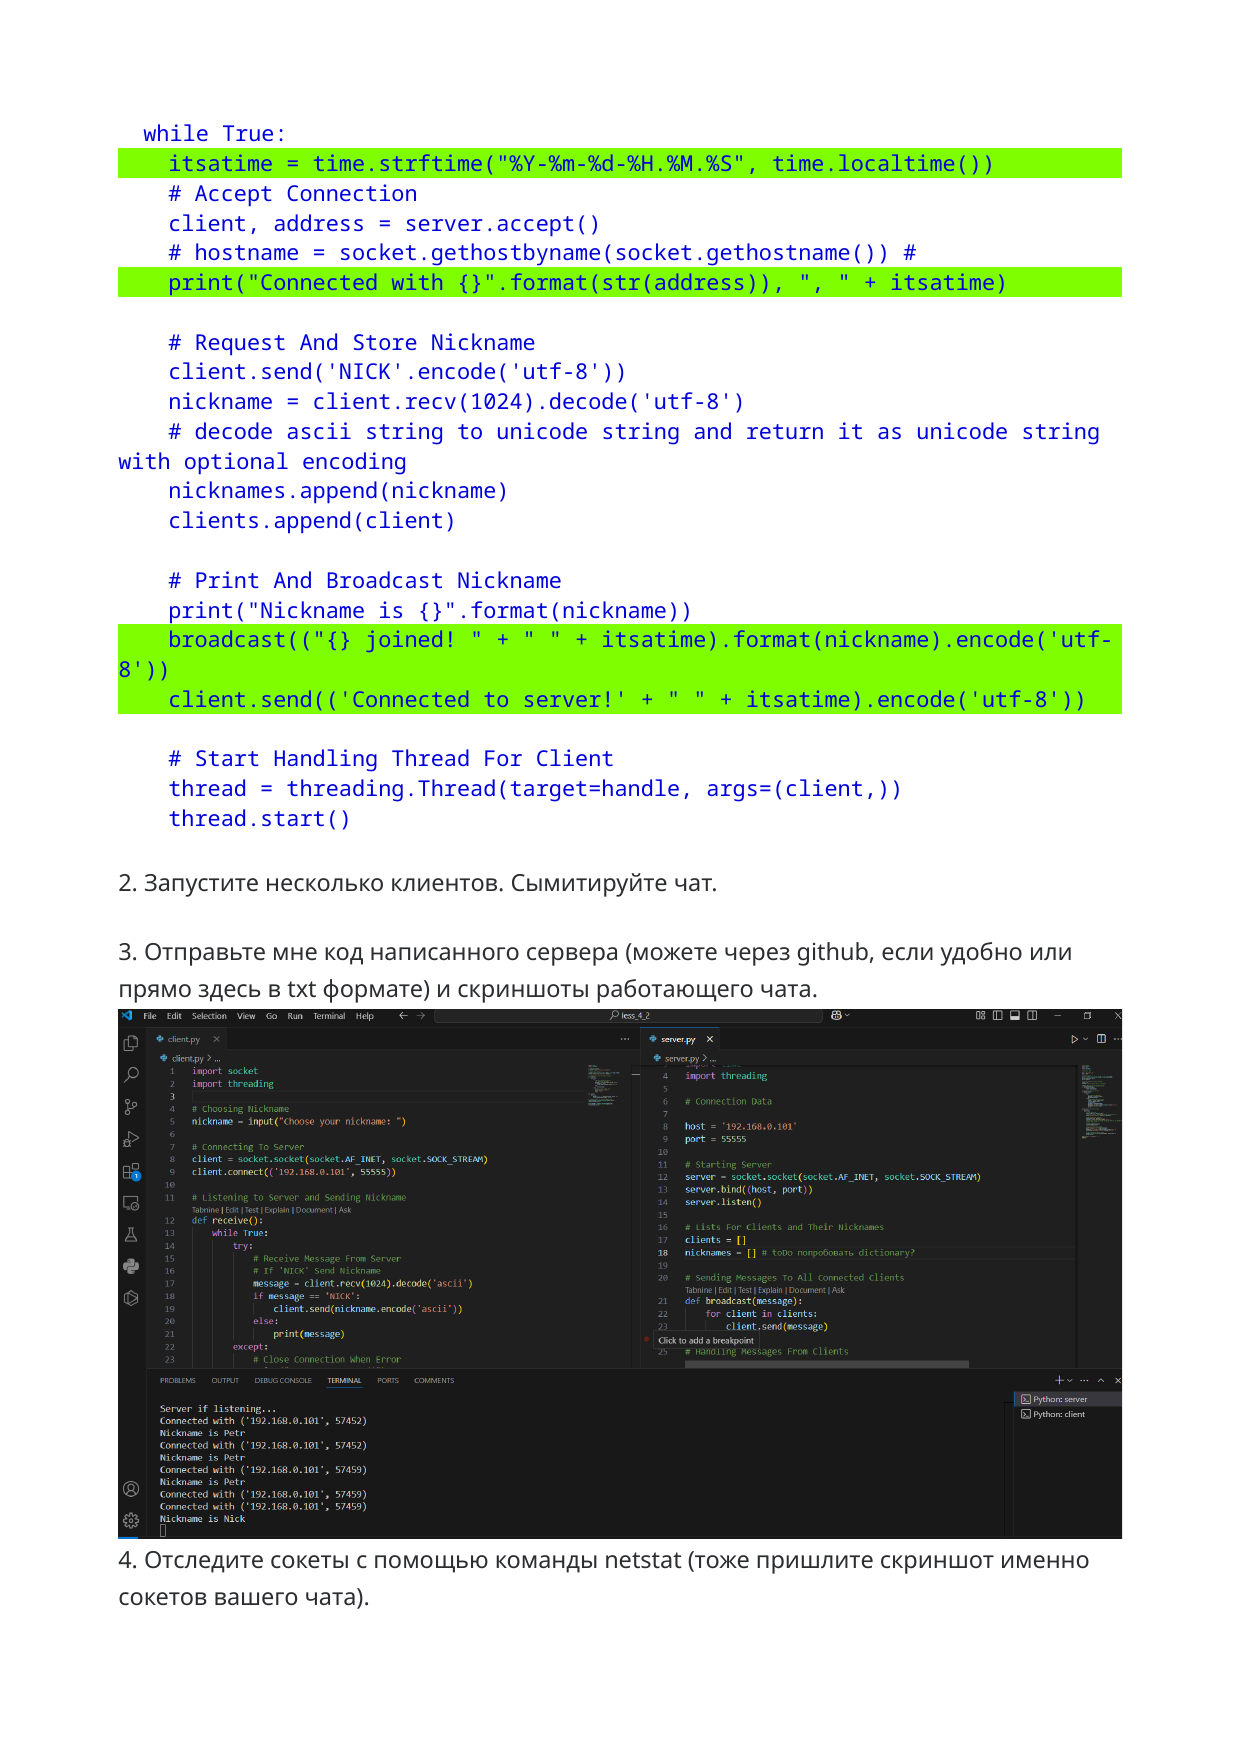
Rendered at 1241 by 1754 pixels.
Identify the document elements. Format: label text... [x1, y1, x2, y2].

text client.send(('Connected to server!' + " " + itsatime).encode('utf-8')) [118, 684, 1122, 714]
text # Start Handling Thread For Client [118, 743, 1122, 773]
text broadcast(("{} joined! " + " " + itsatime).format(nickname).encode('utf-8')) [118, 624, 1122, 684]
text # Request And Store Nickname [118, 327, 1122, 356]
text 3. Отправьте мне код написанного сервера (можете через github, если удобно или прямо здесь в txt формате) и скриншоты работающего чата. [118, 936, 1122, 1004]
picture [118, 1009, 1123, 1539]
text 4. Отследите сокеты с помощью команды netstat (тоже пришлите скриншот именно сокетов вашего чата). [118, 1543, 1122, 1612]
text 2. Запустите несколько клиентов. Сымитируйте чат. [118, 866, 1122, 898]
text thread = threading.Thread(target=handle, args=(client,)) [118, 773, 1122, 803]
text while True: [118, 118, 1122, 148]
text nickname = client.recv(1024).decode('utf-8') [118, 386, 1122, 416]
text # decode ascii string to unicode string and return it as unicode string with optional encoding [118, 416, 1122, 476]
text thread.start() [118, 803, 1122, 833]
text print("Nickname is {}".format(nickname)) [118, 594, 1122, 624]
text nicknames.append(nickname) [118, 476, 1122, 505]
text clients.append(client) [118, 505, 1122, 535]
text client, address = server.accept() [118, 207, 1122, 237]
text client.send('NICK'.encode('utf-8')) [118, 356, 1122, 386]
text print("Connected with {}".format(str(address)), ", " + itsatime) [118, 267, 1122, 297]
text # Print And Broadcast Nickname [118, 565, 1122, 594]
text # Accept Connection [118, 178, 1122, 207]
text itsatime = time.strftime("%Y-%m-%d-%H.%M.%S", time.localtime()) [118, 148, 1122, 178]
text # hostname = socket.gethostbyname(socket.gethostname()) # [118, 237, 1122, 267]
